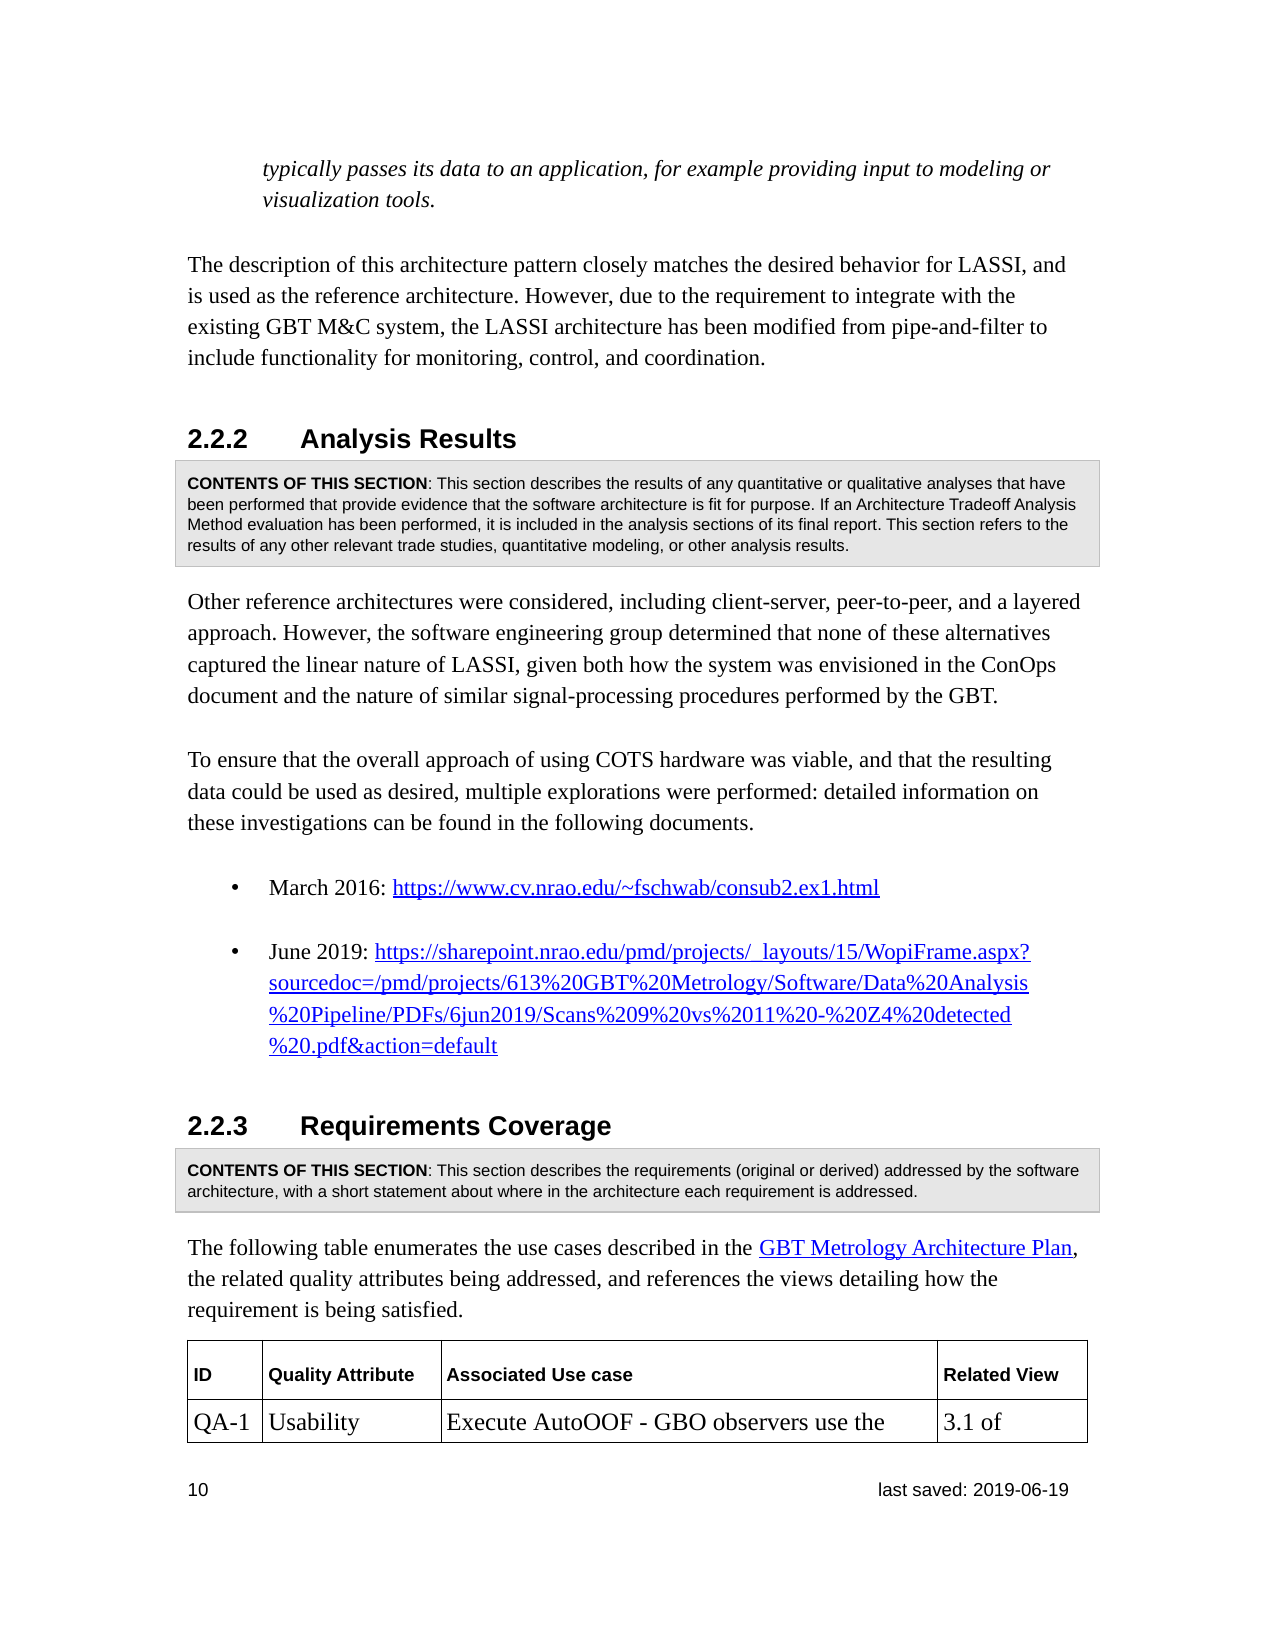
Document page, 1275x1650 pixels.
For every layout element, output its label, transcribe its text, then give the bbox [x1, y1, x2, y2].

table_header CONTENTS OF THIS SECTION: This section describes the results of any quantitative or qualitative analyses that have been performed that provide evidence that the software architecture is fit for purpose. If an Architecture Tradeoff Analysis Method evaluation has been performed, it is included in the analysis sections of its final report. This section refers to the results of any other relevant trade studies, quantitative modeling, or other analysis results. [176, 461, 1099, 566]
text To ensure that the overall approach of using COTS hardware was viable, and that the resulting data could be used as desired, multiple explorations were performed: detailed information on these investigations can be found in the following documents. [187, 742, 1087, 835]
text Other reference architectures were considered, including client-server, peer-to-peer, and a layered approach. However, the software engineering group determined that none of these alternatives captured the linear nature of LASSI, given both how the system was envisioned in the ConOps document and the nature of similar signal-processing procedures performed by the GBT. [187, 583, 1087, 708]
table_header Related View [938, 1341, 1087, 1399]
table_cell QA-1 [188, 1400, 262, 1442]
text typically passes its data to an application, for example providing input to modeling or visualization tools. [262, 150, 1087, 212]
list March 2016: https://www.cv.nrao.edu/~fschwab/consub2.ex1.html [231, 869, 1087, 900]
text The following table enumerates the use cases described in the GBT Metrology Architecture Plan, the related quality attributes being addressed, and references the views detailing how the requirement is being satisfied. [187, 1229, 1087, 1323]
table_header CONTENTS OF THIS SECTION: This section describes the requirements (original or derived) addressed by the software architecture, with a short statement about where in the architecture each requirement is addressed. [176, 1149, 1099, 1211]
subtitle Analysis Results [187, 419, 1087, 454]
table_header ID [188, 1341, 262, 1399]
table_header Quality Attribute [263, 1341, 441, 1399]
list June 2019: https://sharepoint.nrao.edu/pmd/projects/_layouts/15/WopiFrame.aspx?sourcedoc=/pmd/projects/613%20GBT%20Metrology/Software/Data%20Analysis%20Pipeline/PDFs/6jun2019/Scans%209%20vs%2011%20-%20Z4%20detected%20.pdf&action=default [231, 933, 1087, 1058]
table_cell 3.1 of [938, 1400, 1087, 1442]
table_cell Usability [263, 1400, 441, 1442]
text The description of this architecture pattern closely matches the desired behavior for LASSI, and is used as the reference architecture. However, due to the requirement to integrate with the existing GBT M&C system, the LASSI architecture has been modified from pipe-and-filter to include functionality for monitoring, control, and coordination. [187, 246, 1087, 371]
table_header Associated Use case [442, 1341, 937, 1399]
subtitle Requirements Coverage [187, 1106, 1087, 1142]
table_cell Execute AutoOOF - GBO observers use the [442, 1400, 937, 1442]
